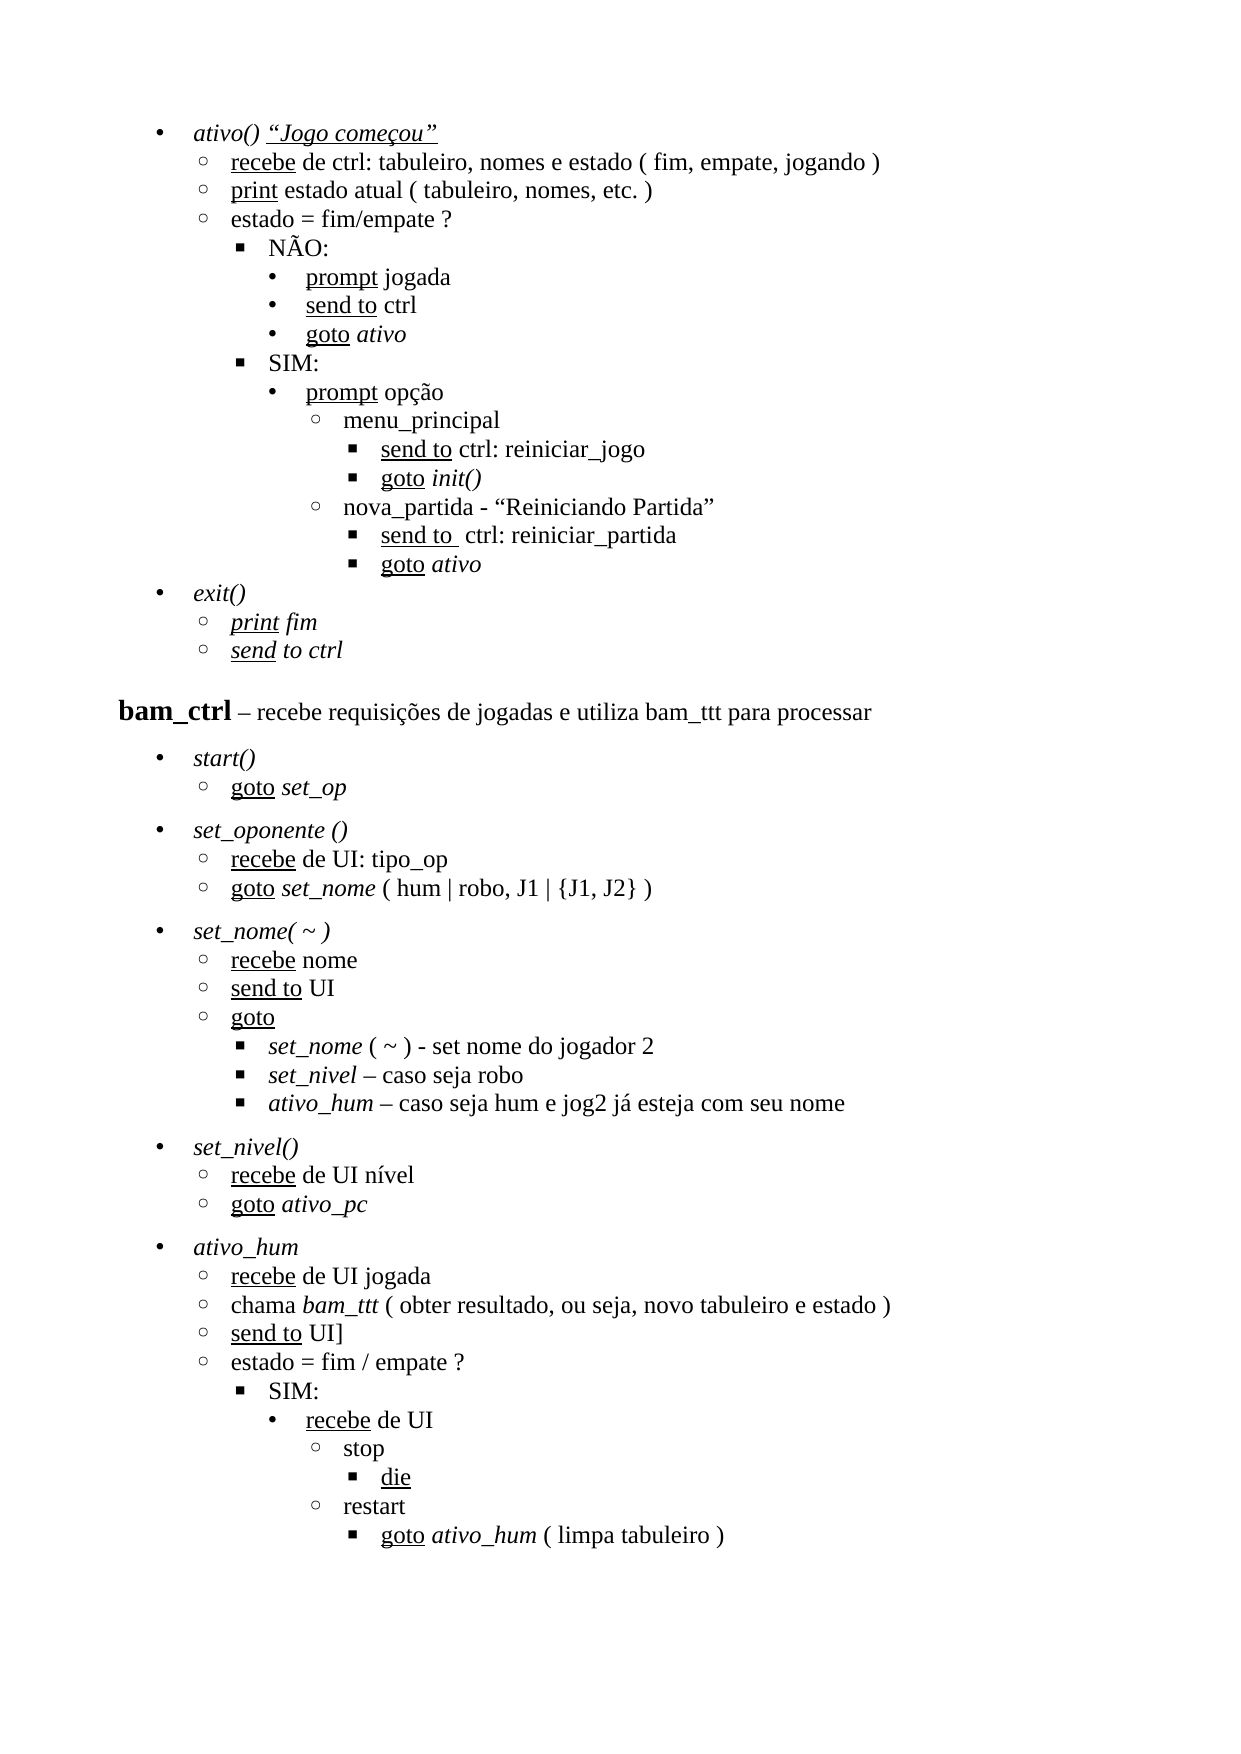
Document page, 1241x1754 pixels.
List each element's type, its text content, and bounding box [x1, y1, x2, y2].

list set_nivel – caso seja robo [231, 1060, 1122, 1088]
list set_oponente () [156, 815, 1122, 844]
list print estado atual ( tabuleiro, nomes, etc. ) [193, 176, 1122, 204]
list goto init() [343, 463, 1122, 492]
list goto [193, 1002, 1122, 1031]
list set_nivel() [156, 1132, 1122, 1160]
list ativo_hum [156, 1232, 1122, 1261]
list menu_principal [306, 406, 1122, 434]
list goto set_op [193, 772, 1122, 801]
list send to ctrl [268, 291, 1122, 319]
list recebe de UI [268, 1405, 1122, 1433]
list recebe de UI jogada [193, 1261, 1122, 1290]
list set_nome ( ~ ) - set nome do jogador 2 [231, 1031, 1122, 1060]
list exit() [156, 578, 1122, 607]
list send to UI] [193, 1318, 1122, 1347]
list NÃO: [231, 233, 1122, 262]
list print fim [193, 607, 1122, 636]
list estado = fim / empate ? [193, 1347, 1122, 1376]
list send to UI [193, 973, 1122, 1002]
list goto set_nome ( hum | robo, J1 | {J1, J2} ) [193, 873, 1122, 902]
list recebe nome [193, 945, 1122, 973]
list send to ctrl: reiniciar_partida [343, 521, 1122, 549]
list goto ativo [268, 319, 1122, 348]
list send to ctrl: reiniciar_jogo [343, 434, 1122, 463]
list stop [306, 1433, 1122, 1462]
list recebe de UI nível [193, 1160, 1122, 1189]
list die [343, 1462, 1122, 1491]
list recebe de UI: tipo_op [193, 844, 1122, 873]
list goto ativo_pc [193, 1189, 1122, 1218]
list SIM: [231, 348, 1122, 377]
list goto ativo [343, 549, 1122, 578]
list send to ctrl [193, 636, 1122, 664]
list ativo_hum – caso seja hum e jog2 já esteja com seu nome [231, 1088, 1122, 1117]
list prompt jogada [268, 262, 1122, 291]
list chama bam_ttt ( obter resultado, ou seja, novo tabuleiro e estado ) [193, 1290, 1122, 1318]
list goto ativo_hum ( limpa tabuleiro ) [343, 1520, 1122, 1548]
list restart [306, 1491, 1122, 1520]
list ativo() “Jogo começou” [156, 118, 1122, 147]
list SIM: [231, 1376, 1122, 1405]
list estado = fim/empate ? [193, 204, 1122, 233]
list set_nome( ~ ) [156, 916, 1122, 945]
list nova_partida - “Reiniciando Partida” [306, 492, 1122, 521]
text bam_ctrl – recebe requisições de jogadas e utiliza bam_ttt para processar [118, 693, 1122, 727]
list recebe de ctrl: tabuleiro, nomes e estado ( fim, empate, jogando ) [193, 147, 1122, 176]
list prompt opção [268, 377, 1122, 406]
list start() [156, 743, 1122, 772]
